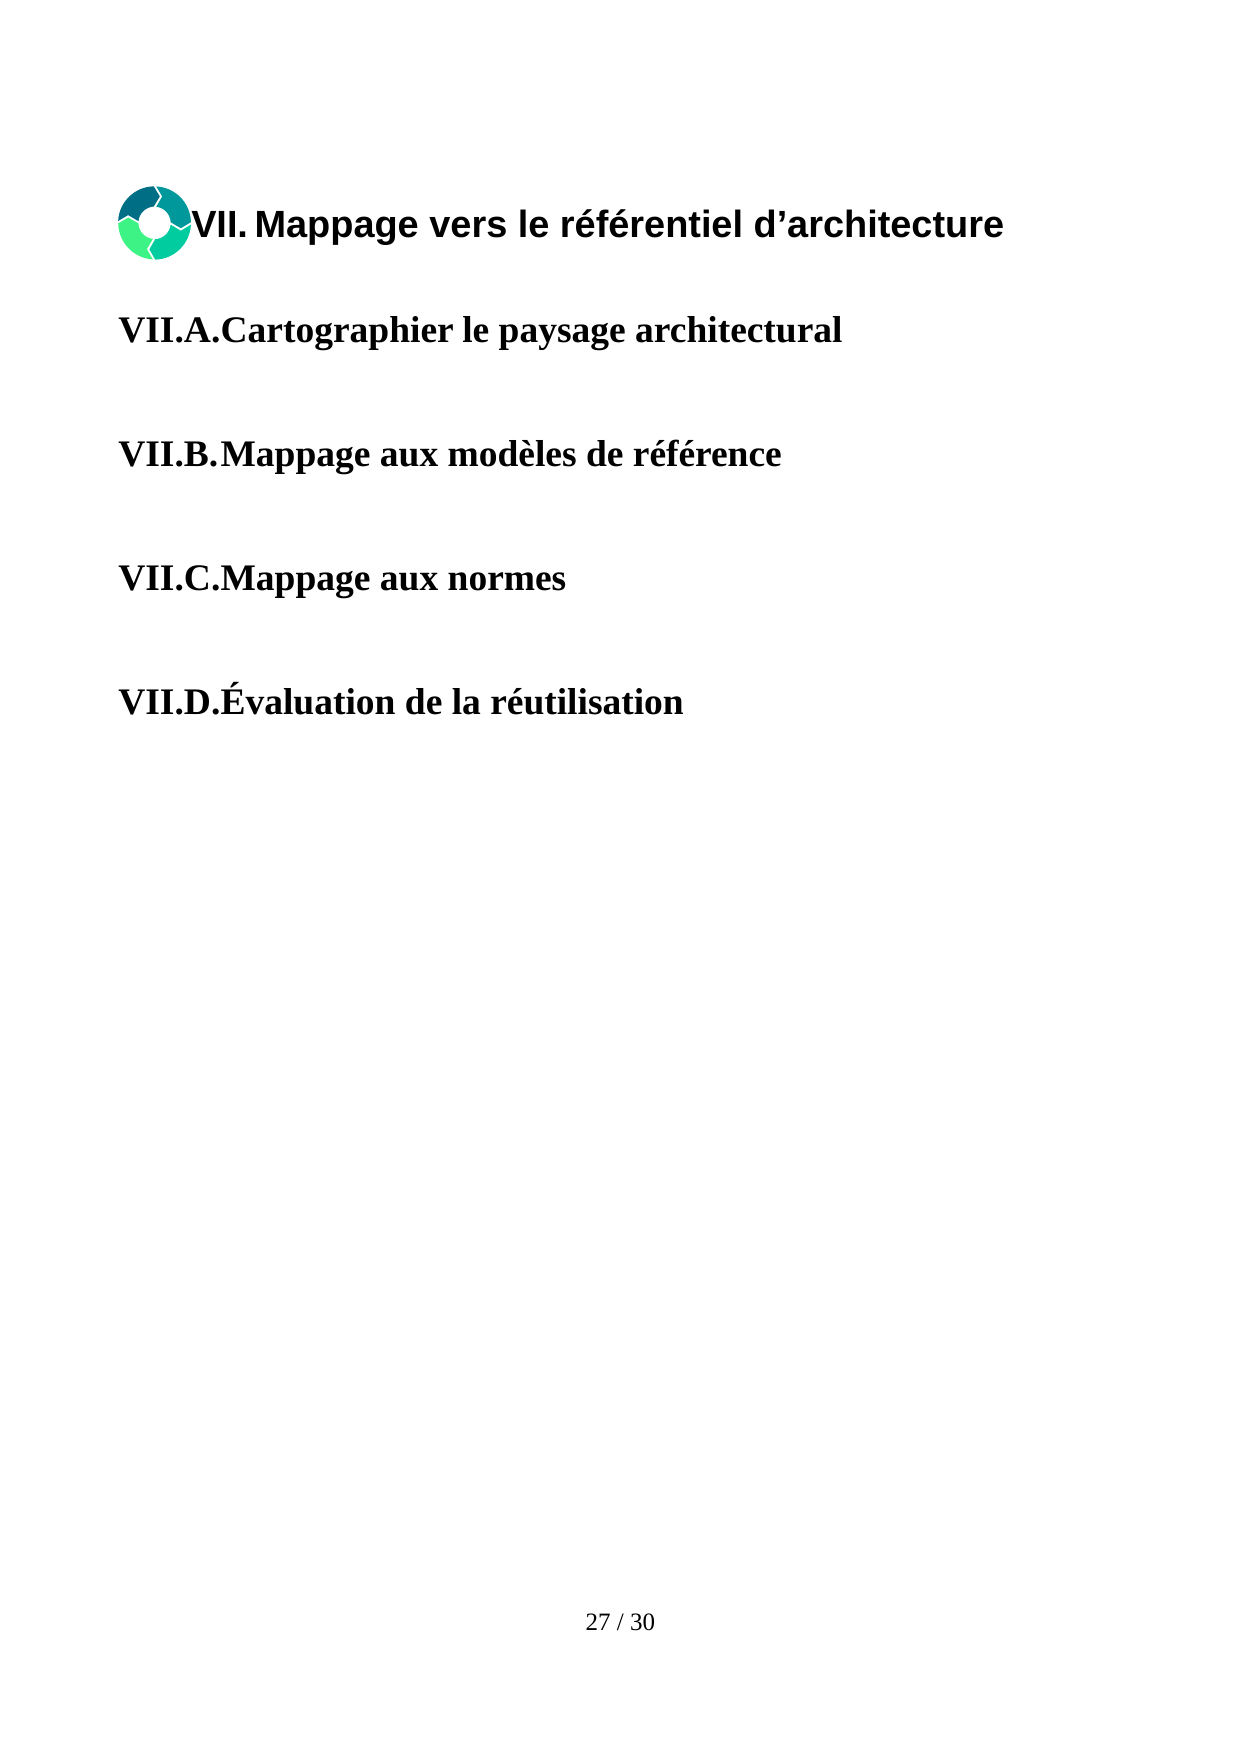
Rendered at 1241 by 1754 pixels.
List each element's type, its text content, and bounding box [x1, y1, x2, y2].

subtitle [135, 202, 171, 245]
subtitle Mappage aux modèles de référence [118, 431, 1122, 474]
subtitle Mappage vers le référentiel d’architecture [172, 201, 1122, 245]
subtitle Cartographier le paysage architectural [118, 307, 1122, 350]
subtitle Évaluation de la réutilisation [118, 679, 1122, 722]
subtitle Mappage aux normes [118, 555, 1122, 598]
